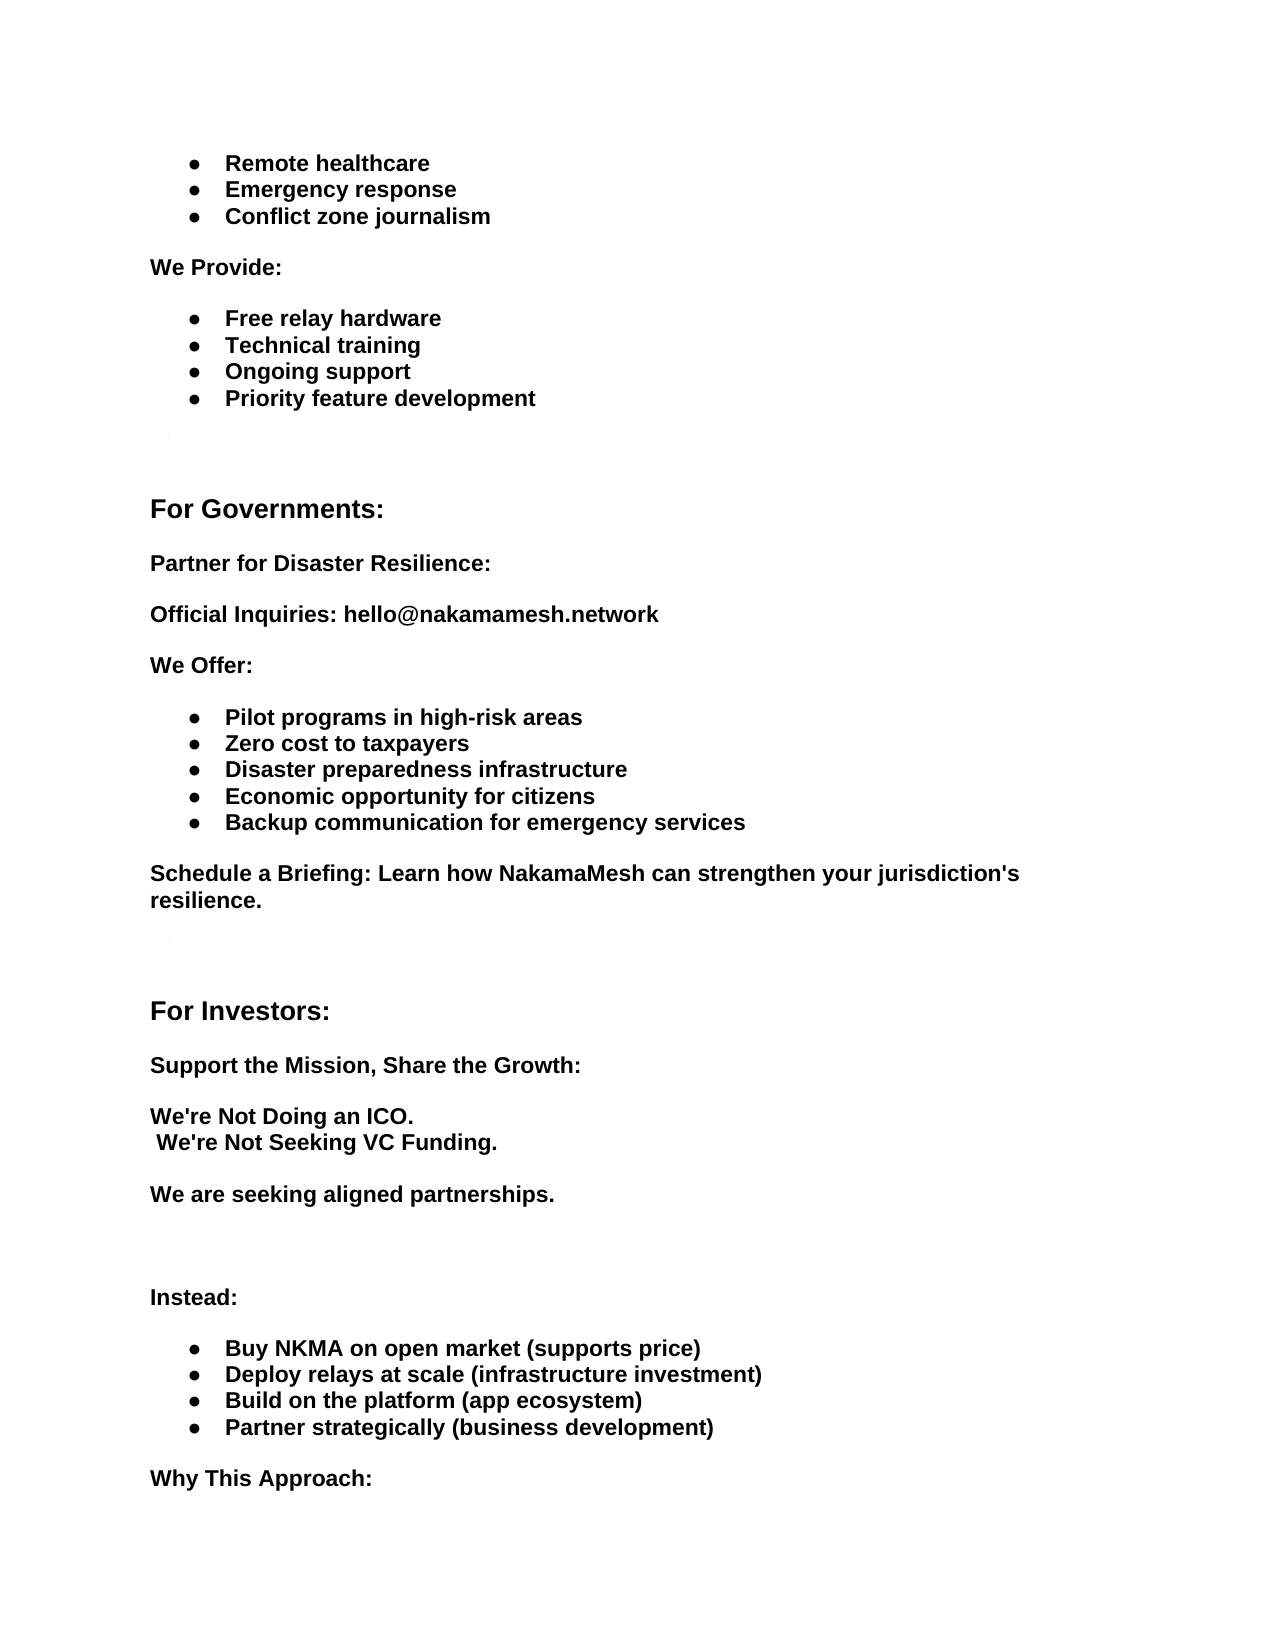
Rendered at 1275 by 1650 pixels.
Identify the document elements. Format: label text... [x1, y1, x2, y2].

list Build on the platform (app ecosystem) [187, 1387, 1125, 1414]
text We Offer: [150, 652, 1125, 678]
list Buy NKMA on open market (supports price) [187, 1335, 1125, 1361]
text Partner for Disaster Resilience: [150, 549, 1125, 576]
text We are seeking aligned partnerships. [150, 1181, 1125, 1207]
list Conflict zone journalism [187, 203, 1125, 229]
text Schedule a Briefing: Learn how NakamaMesh can strengthen your jurisdiction's resilience. [150, 860, 1125, 913]
text We're Not Doing an ICO. We're Not Seeking VC Funding. [150, 1103, 1125, 1156]
list Emergency response [187, 176, 1125, 203]
text Instead: [150, 1283, 1125, 1310]
list Economic opportunity for citizens [187, 783, 1125, 809]
list Backup communication for emergency services [187, 809, 1125, 835]
subtitle For Investors: [150, 995, 1125, 1027]
list Priority feature development [187, 384, 1125, 411]
text Why This Approach: [150, 1465, 1125, 1492]
list Zero cost to taxpayers [187, 730, 1125, 756]
list Disaster preparedness infrastructure [187, 756, 1125, 783]
list Partner strategically (business development) [187, 1414, 1125, 1440]
text Official Inquiries: hello@nakamamesh.network [150, 601, 1125, 627]
list Free relay hardware [187, 305, 1125, 332]
list Remote healthcare [187, 150, 1125, 176]
list Ongoing support [187, 358, 1125, 384]
list Deploy relays at scale (infrastructure investment) [187, 1361, 1125, 1387]
list Technical training [187, 332, 1125, 358]
subtitle For Governments: [150, 493, 1125, 524]
text We Provide: [150, 254, 1125, 280]
text Support the Mission, Share the Growth: [150, 1052, 1125, 1078]
list Pilot programs in high-risk areas [187, 703, 1125, 730]
